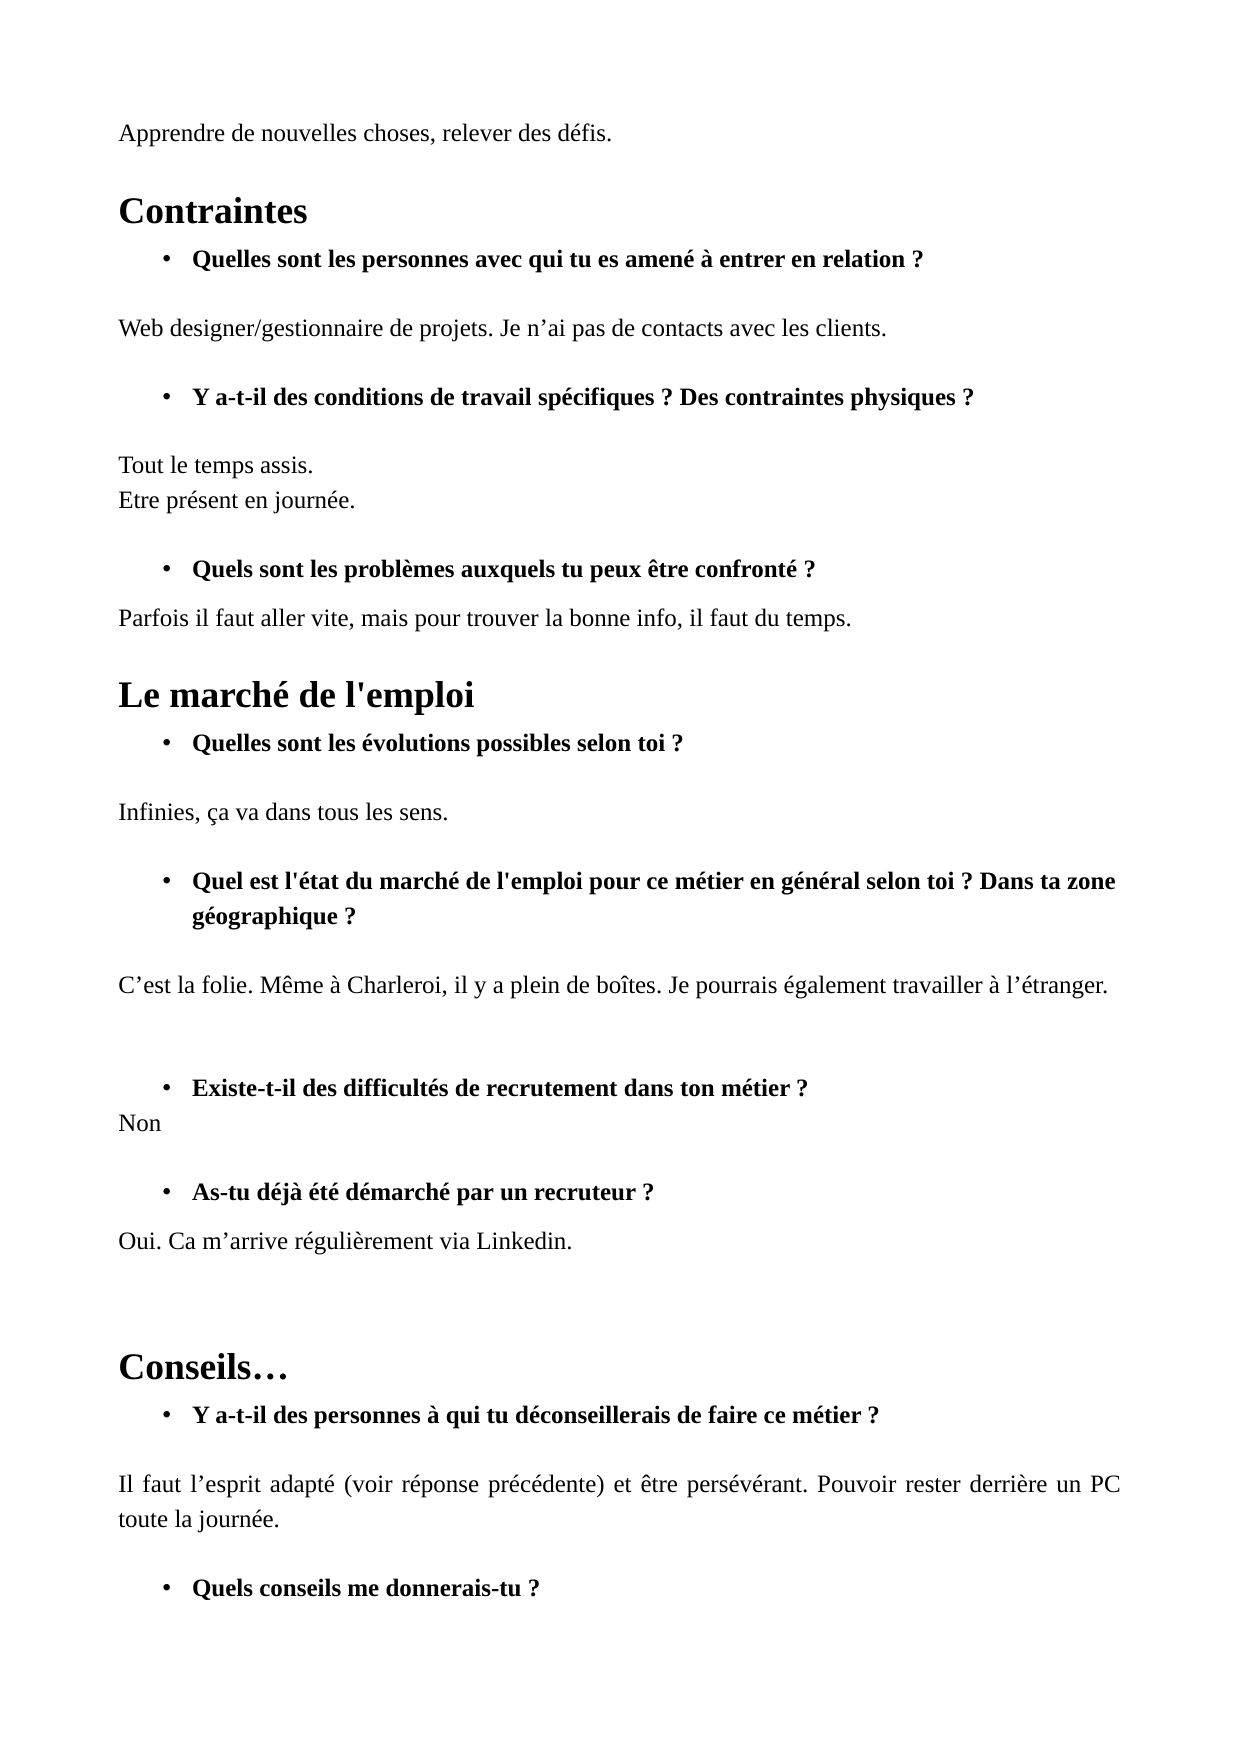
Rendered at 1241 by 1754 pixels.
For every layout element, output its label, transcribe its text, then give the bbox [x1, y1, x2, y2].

list Quel est l'état du marché de l'emploi pour ce métier en général selon toi ? Dans ta zone géographique ? [162, 866, 1122, 930]
text Il faut l’esprit adapté (voir réponse précédente) et être persévérant. Pouvoir rester derrière un PC toute la journée. [118, 1469, 1122, 1533]
list Y a-t-il des conditions de travail spécifiques ? Des contraintes physiques ? [162, 382, 1122, 410]
text Infinies, ça va dans tous les sens. [118, 797, 1122, 826]
text Tout le temps assis. [118, 451, 1122, 479]
text Apprendre de nouvelles choses, relever des défis. [118, 118, 1122, 147]
subtitle Le marché de l'emploi [118, 673, 1122, 716]
list Quelles sont les évolutions possibles selon toi ? [162, 728, 1122, 757]
list As-tu déjà été démarché par un recruteur ? [162, 1177, 1122, 1206]
text C’est la folie. Même à Charleroi, il y a plein de boîtes. Je pourrais également travailler à l’étranger. [118, 970, 1122, 999]
list Y a-t-il des personnes à qui tu déconseillerais de faire ce métier ? [162, 1400, 1122, 1429]
list Existe-t-il des difficultés de recrutement dans ton métier ? [162, 1073, 1122, 1102]
list Quelles sont les personnes avec qui tu es amené à entrer en relation ? [162, 244, 1122, 272]
subtitle Contraintes [118, 188, 1122, 231]
text Parfois il faut aller vite, mais pour trouver la bonne info, il faut du temps. [118, 603, 1122, 632]
text Oui. Ca m’arrive régulièrement via Linkedin. [118, 1226, 1122, 1254]
list Quels sont les problèmes auxquels tu peux être confronté ? [162, 554, 1122, 583]
text Web designer/gestionnaire de projets. Je n’ai pas de contacts avec les clients. [118, 313, 1122, 341]
list Quels conseils me donnerais-tu ? [162, 1573, 1122, 1602]
subtitle Conseils… [118, 1345, 1122, 1388]
text Non [118, 1108, 1122, 1137]
text Etre présent en journée. [118, 485, 1122, 514]
